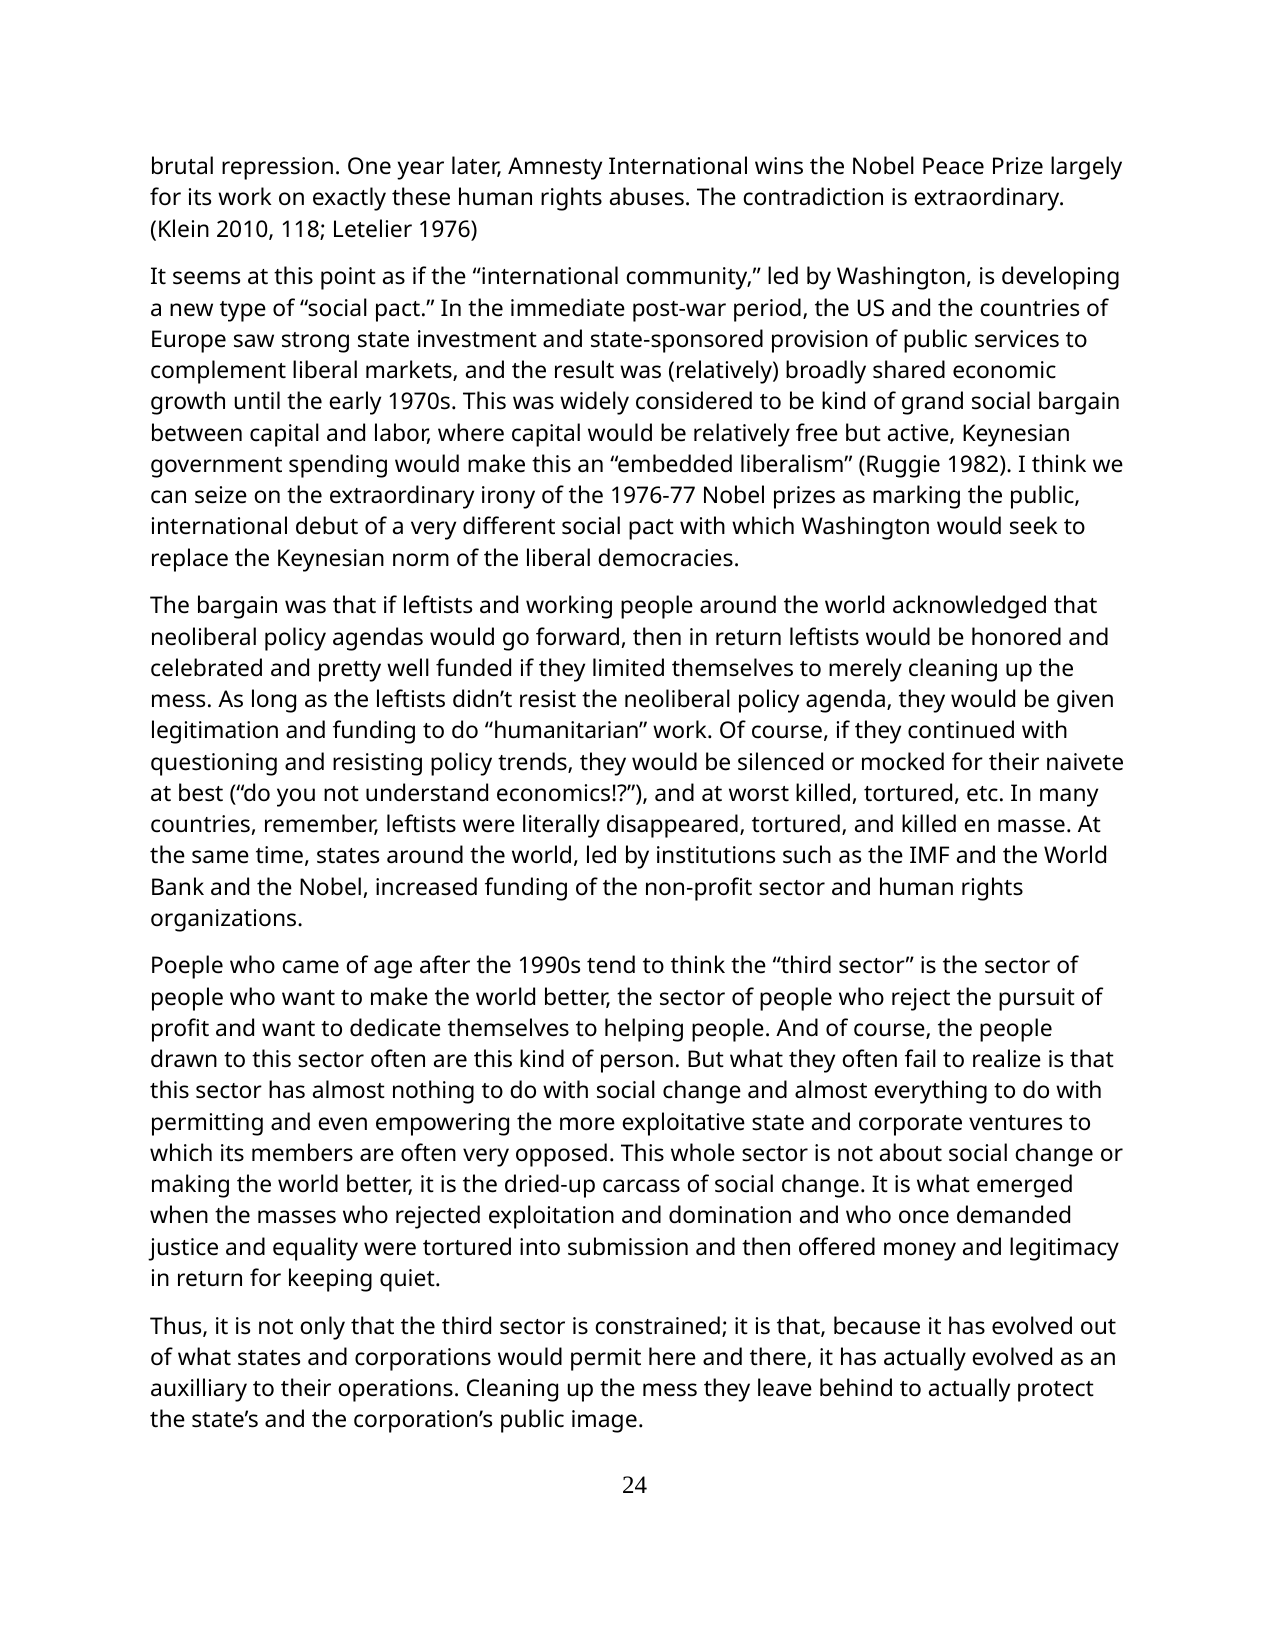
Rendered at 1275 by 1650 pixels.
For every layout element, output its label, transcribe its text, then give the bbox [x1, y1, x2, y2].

text Thus, it is not only that the third sector is constrained; it is that, because it has evolved out of what states and corporations would permit here and there, it has actually evolved as an auxilliary to their operations. Cleaning up the mess they leave behind to actually protect the state’s and the corporation’s public image. [150, 1309, 1125, 1434]
text It seems at this point as if the “international community,” led by Washington, is developing a new type of “social pact.” In the immediate post-war period, the US and the countries of Europe saw strong state investment and state-sponsored provision of public services to complement liberal markets, and the result was (relatively) broadly shared economic growth until the early 1970s. This was widely considered to be kind of grand social bargain between capital and labor, where capital would be relatively free but active, Keynesian government spending would make this an “embedded liberalism” (Ruggie 1982). I think we can seize on the extraordinary irony of the 1976-77 Nobel prizes as marking the public, international debut of a very different social pact with which Washington would seek to replace the Keynesian norm of the liberal democracies. [150, 260, 1125, 573]
text The bargain was that if leftists and working people around the world acknowledged that neoliberal policy agendas would go forward, then in return leftists would be honored and celebrated and pretty well funded if they limited themselves to merely cleaning up the mess. As long as the leftists didn’t resist the neoliberal policy agenda, they would be given legitimation and funding to do “humanitarian” work. Of course, if they continued with questioning and resisting policy trends, they would be silenced or mocked for their naivete at best (“do you not understand economics!?”), and at worst killed, tortured, etc. In many countries, remember, leftists were literally disappeared, tortured, and killed en masse. At the same time, states around the world, led by institutions such as the IMF and the World Bank and the Nobel, increased funding of the non-profit sector and human rights organizations. [150, 589, 1125, 933]
text brutal repression. One year later, Amnesty International wins the Nobel Peace Prize largely for its work on exactly these human rights abuses. The contradiction is extraordinary. (Klein 2010, 118; Letelier 1976) [150, 150, 1125, 244]
text Poeple who came of age after the 1990s tend to think the “third sector” is the sector of people who want to make the world better, the sector of people who reject the pursuit of profit and want to dedicate themselves to helping people. And of course, the people drawn to this sector often are this kind of person. But what they often fail to realize is that this sector has almost nothing to do with social change and almost everything to do with permitting and even empowering the more exploitative state and corporate ventures to which its members are often very opposed. This whole sector is not about social change or making the world better, it is the dried-up carcass of social change. It is what emerged when the masses who rejected exploitation and domination and who once demanded justice and equality were tortured into submission and then offered money and legitimacy in return for keeping quiet. [150, 949, 1125, 1293]
